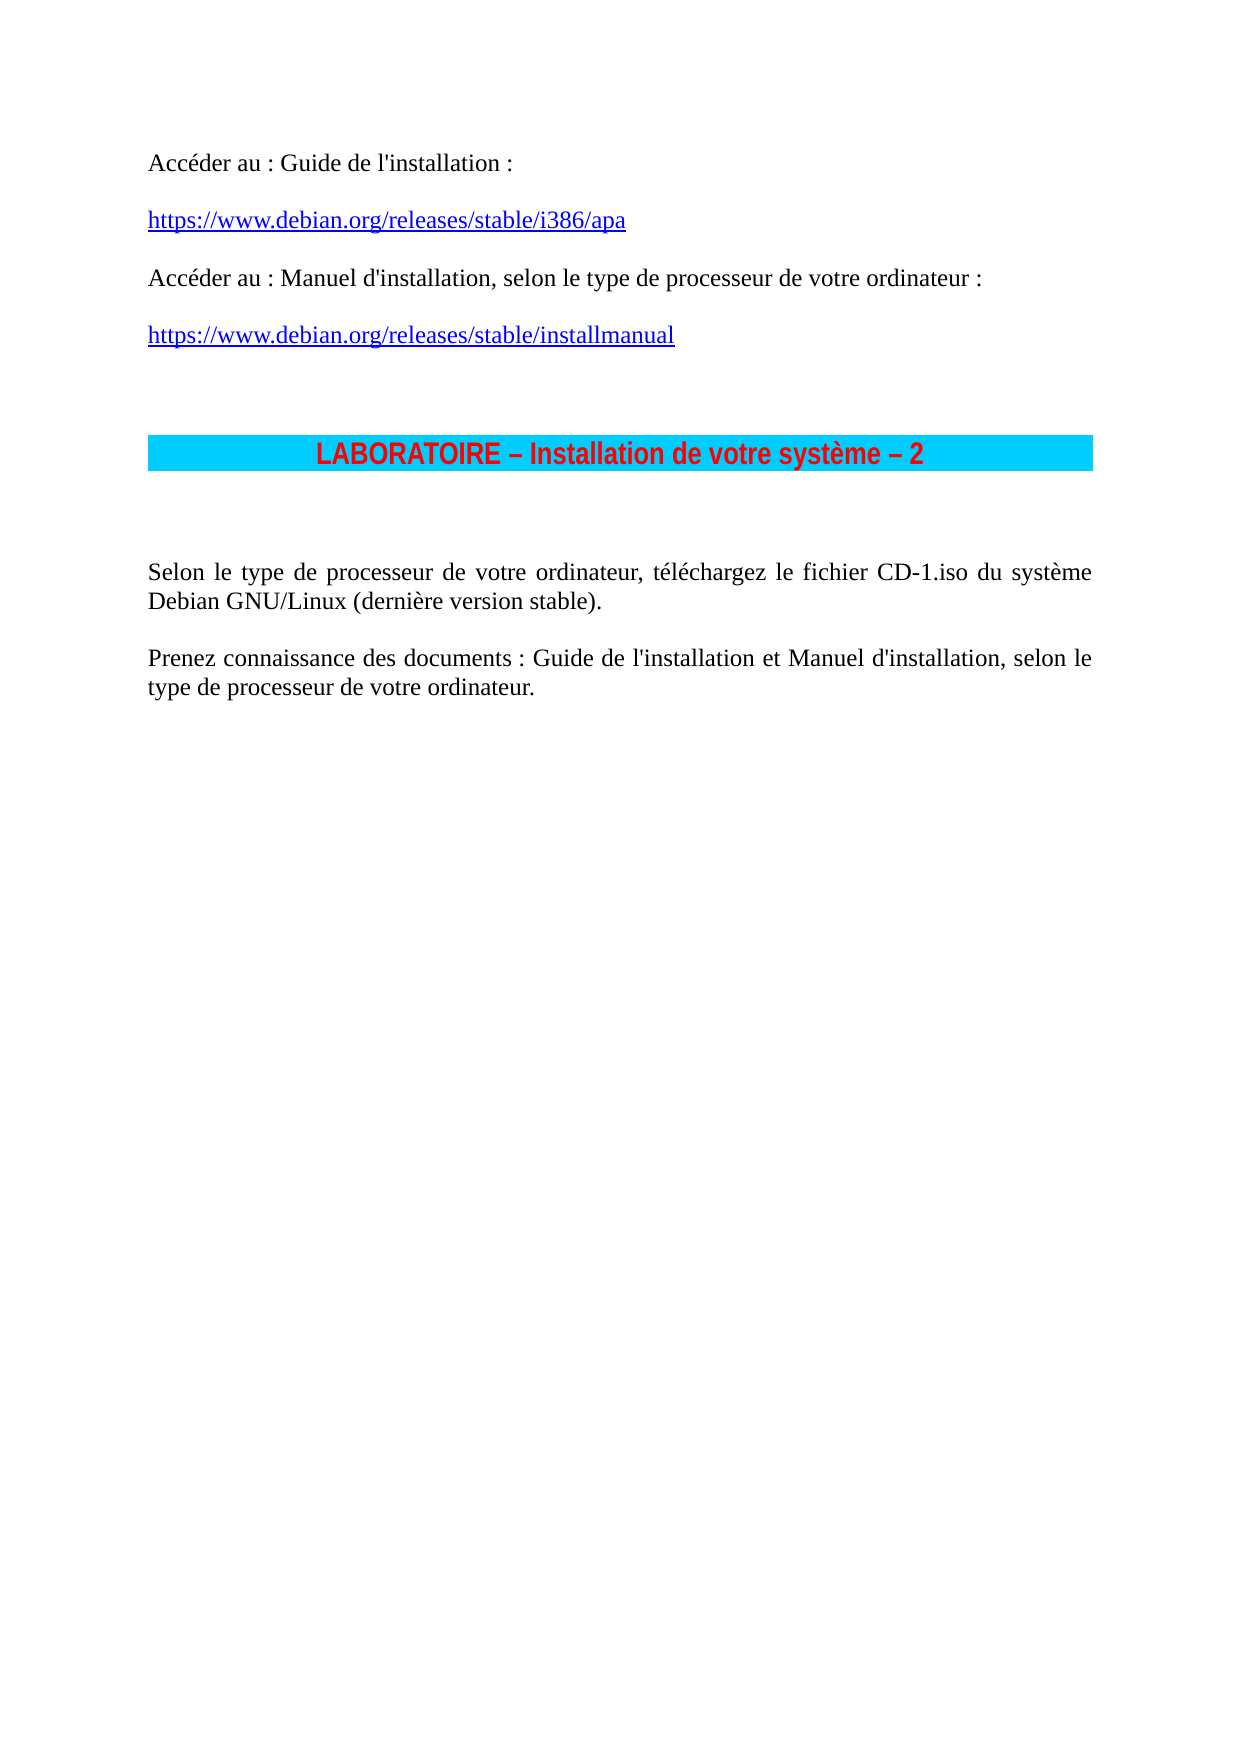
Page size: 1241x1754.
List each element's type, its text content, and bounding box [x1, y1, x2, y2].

text Accéder au : Guide de l'installation : [148, 148, 1093, 176]
text https://www.debian.org/releases/stable/installmanual [148, 320, 1093, 349]
text Prenez connaissance des documents : Guide de l'installation et Manuel d'installation, selon le type de processeur de votre ordinateur. [148, 643, 1093, 701]
text Accéder au : Manuel d'installation, selon le type de processeur de votre ordinateur : [148, 263, 1093, 291]
text https://www.debian.org/releases/stable/i386/apa [148, 205, 1093, 234]
text Selon le type de processeur de votre ordinateur, téléchargez le fichier CD-1.iso du système Debian GNU/Linux (dernière version stable). [148, 557, 1093, 615]
text LABORATOIRE – Installation de votre système – 2 [148, 435, 1093, 471]
